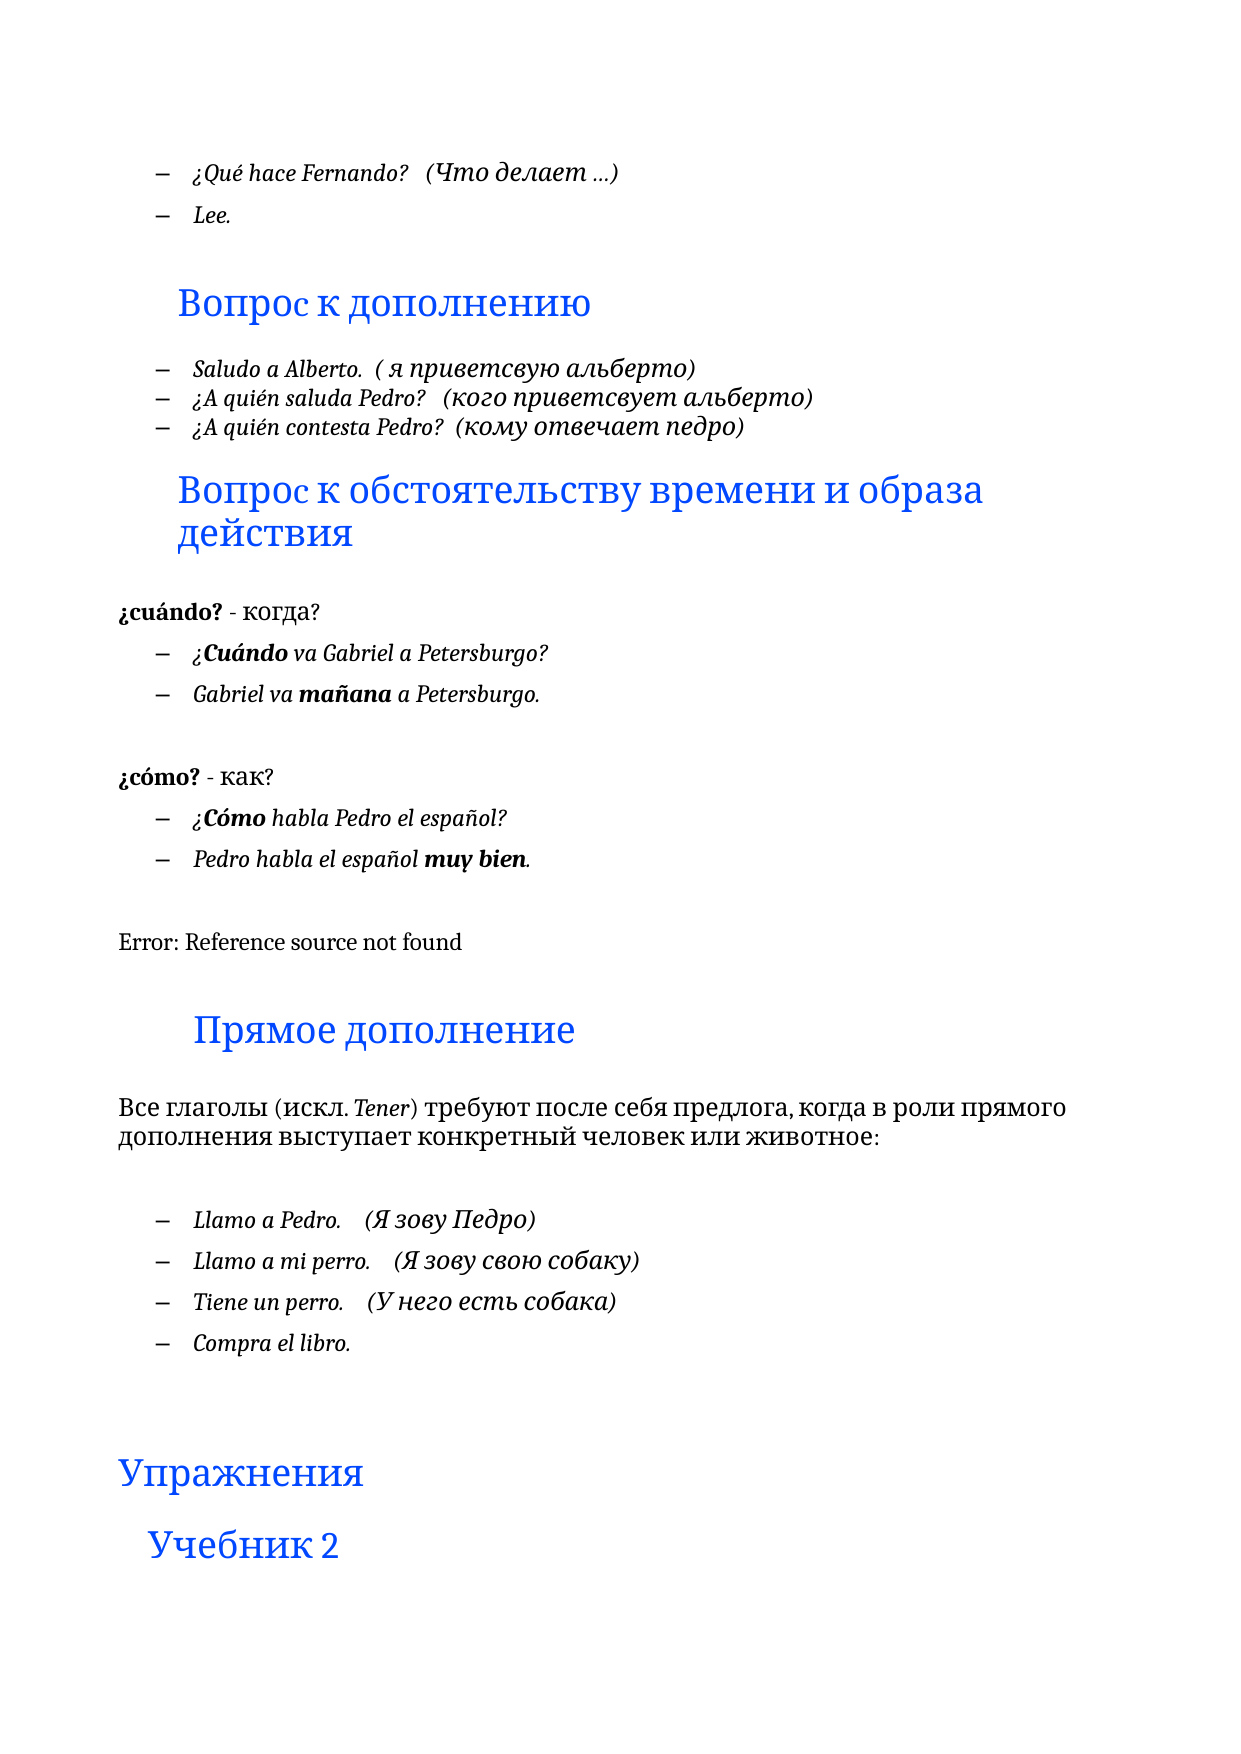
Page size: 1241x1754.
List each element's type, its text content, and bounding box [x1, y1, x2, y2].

list Llamo a Pedro. (Я зову Педро) [156, 1206, 1122, 1234]
text 26 [118, 927, 1122, 956]
list ¿A quién contesta Pedro? (кому отвечает педро) [156, 412, 1122, 441]
text Все глаголы (искл. Tener) требуют после себя предлога, когда в роли прямого дополнения выступает конкретный человек или животное: [118, 1094, 1122, 1152]
text ¿cómo? - как? [118, 762, 1122, 791]
list ¿Cómo habla Pedro el español? [156, 804, 1122, 832]
text Вопроc к дополнению [177, 283, 1122, 326]
list Llamo a mi perro. (Я зову свою собаку) [156, 1247, 1122, 1276]
text Учебник 2 [148, 1525, 1122, 1568]
list Compra el libro. [156, 1329, 1122, 1358]
text Упражнения [118, 1453, 1122, 1496]
list Saludo a Alberto. ( я приветсвую альберто) [156, 355, 1122, 384]
list Pedro habla el español muy bien. [156, 845, 1122, 874]
list Gabriel va mañana a Petersburgo. [156, 680, 1122, 709]
list Tiene un perro. (У него есть собака) [156, 1288, 1122, 1317]
list ¿Cuándo va Gabriel a Petersburgo? [156, 639, 1122, 667]
list Lee. [156, 201, 1122, 229]
list ¿Qué hace Fernando? (Что делает …) [156, 159, 1122, 188]
list Прямое дополнение [156, 1010, 1122, 1053]
text Вопроc к обстоятельству времени и образа действия [177, 470, 1122, 556]
list ¿A quién saluda Pedro? (кого приветсвует альберто) [156, 384, 1122, 412]
text ¿cuándo? - когда? [118, 597, 1122, 626]
